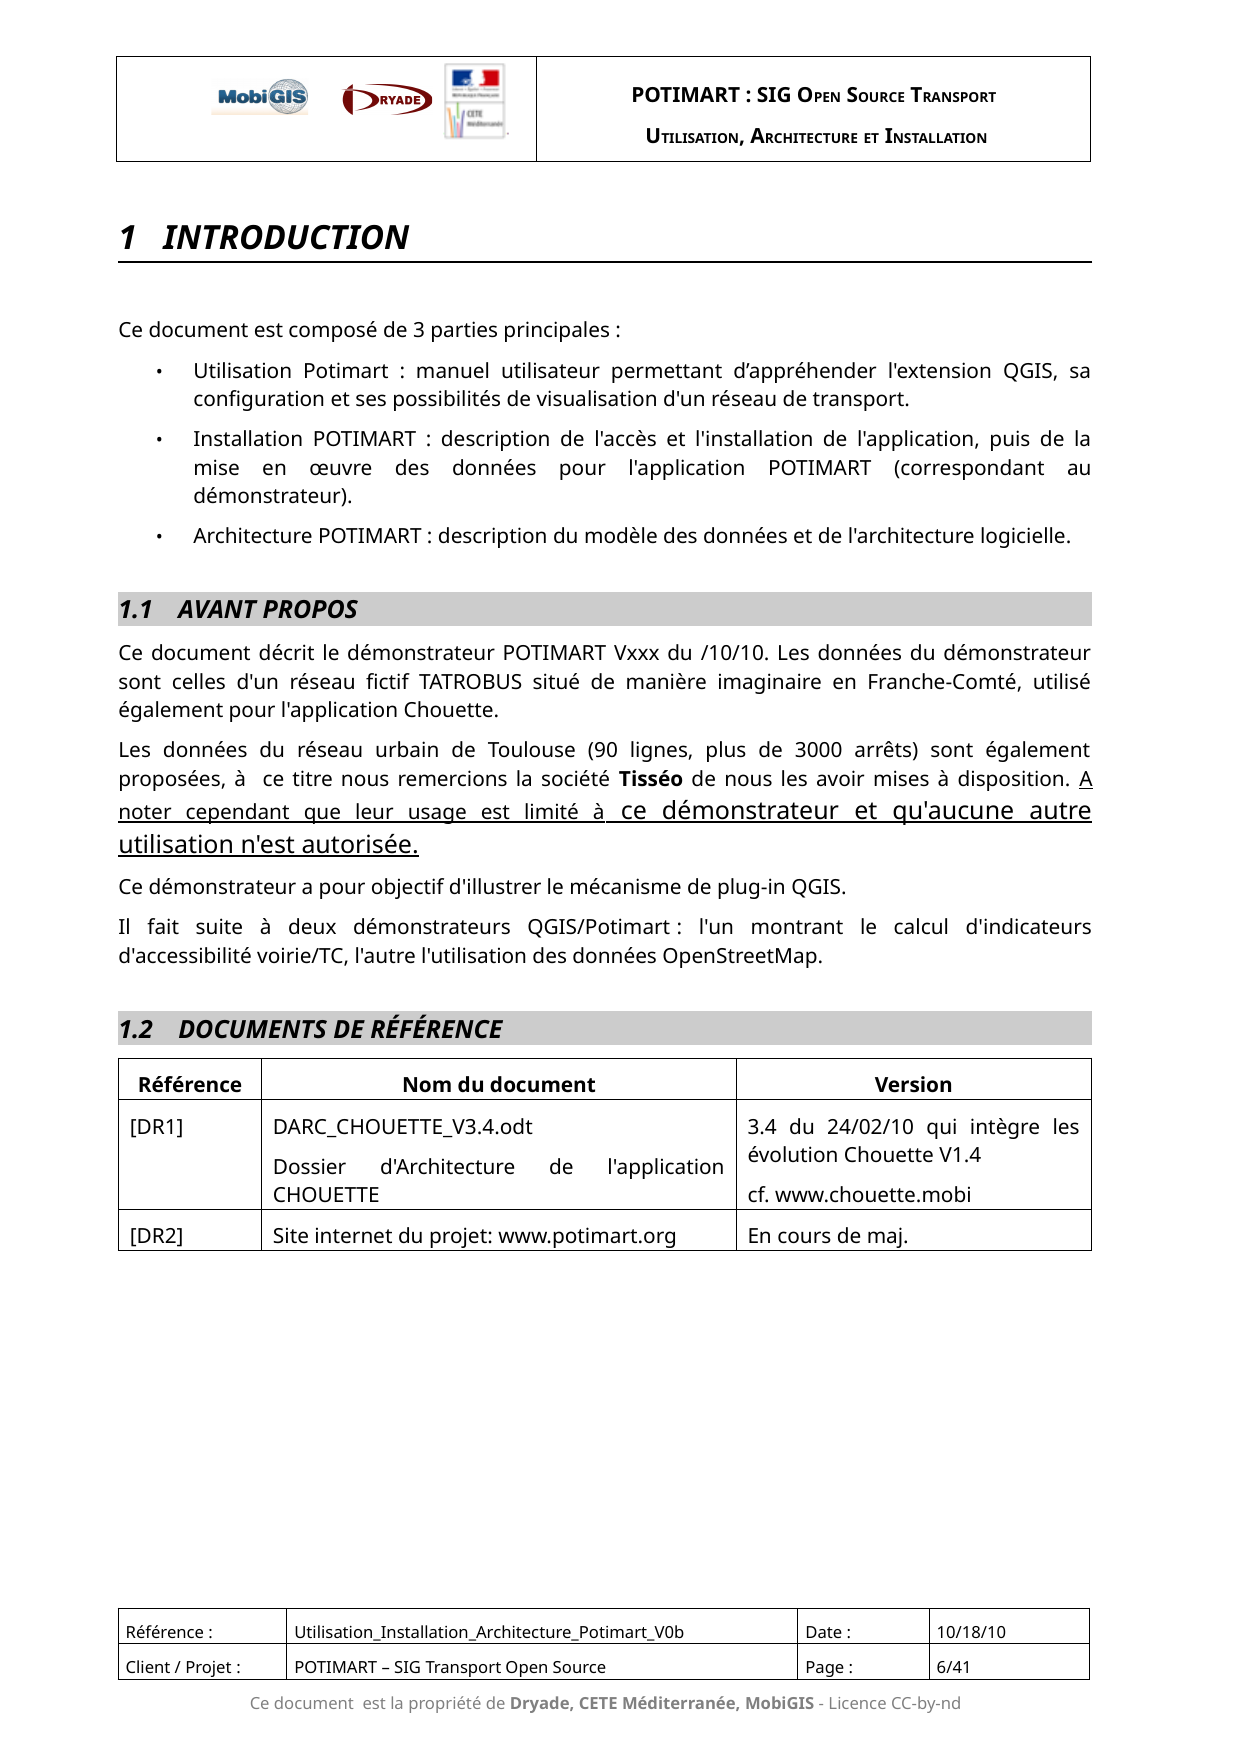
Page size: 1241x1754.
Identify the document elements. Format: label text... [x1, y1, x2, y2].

table_header Nom du document [262, 1059, 736, 1099]
subtitle Introduction [118, 214, 1092, 261]
picture [341, 84, 433, 115]
picture [443, 62, 509, 141]
list Architecture POTIMART : description du modèle des données et de l'architecture logicielle. [156, 521, 1092, 550]
table_cell [DR2] [119, 1210, 261, 1250]
table_header Référence [119, 1059, 261, 1099]
picture [211, 78, 309, 115]
table_cell 3.4 du 24/02/10 qui intègre les évolution Chouette V1.4 cf. www.chouette.mobi [737, 1100, 1091, 1209]
subtitle Documents de référence [118, 1011, 1092, 1045]
table_cell DARC_CHOUETTE_V3.4.odt Dossier d'Architecture de l'application CHOUETTE [262, 1100, 736, 1209]
text Ce document décrit le démonstrateur POTIMART Vxxx du /10/10. Les données du démonstrateur sont celles d'un réseau fictif TATROBUS situé de manière imaginaire en Franche-Comté, utilisé également pour l'application Chouette. [118, 638, 1092, 724]
table_cell [DR1] [119, 1100, 261, 1209]
text Les données du réseau urbain de Toulouse (90 lignes, plus de 3000 arrêts) sont également proposées, à ce titre nous remercions la société Tisséo de nous les avoir mises à disposition. A noter cependant que leur usage est limité à ce démonstrateur et qu'aucune autre [118, 735, 1092, 821]
list Installation POTIMART : description de l'accès et l'installation de l'application, puis de la mise en œuvre des données pour l'application POTIMART (correspondant au démonstrateur). [156, 424, 1092, 510]
table_header Version [737, 1059, 1091, 1099]
text Il fait suite à deux démonstrateurs QGIS/Potimart : l'un montrant le calcul d'indicateurs d'accessibilité voirie/TC, l'autre l'utilisation des données OpenStreetMap. [118, 912, 1092, 969]
table_cell Site internet du projet: www.potimart.org [262, 1210, 736, 1250]
text Ce démonstrateur a pour objectif d'illustrer le mécanisme de plug-in QGIS. [118, 872, 1092, 901]
subtitle Avant propos [118, 592, 1092, 626]
table_cell En cours de maj. [737, 1210, 1091, 1250]
text utilisation n'est autorisée. [118, 822, 1092, 860]
list Utilisation Potimart : manuel utilisateur permettant d’appréhender l'extension QGIS, sa configuration et ses possibilités de visualisation d'un réseau de transport. [156, 356, 1092, 413]
text Ce document est composé de 3 parties principales : [118, 316, 1092, 344]
